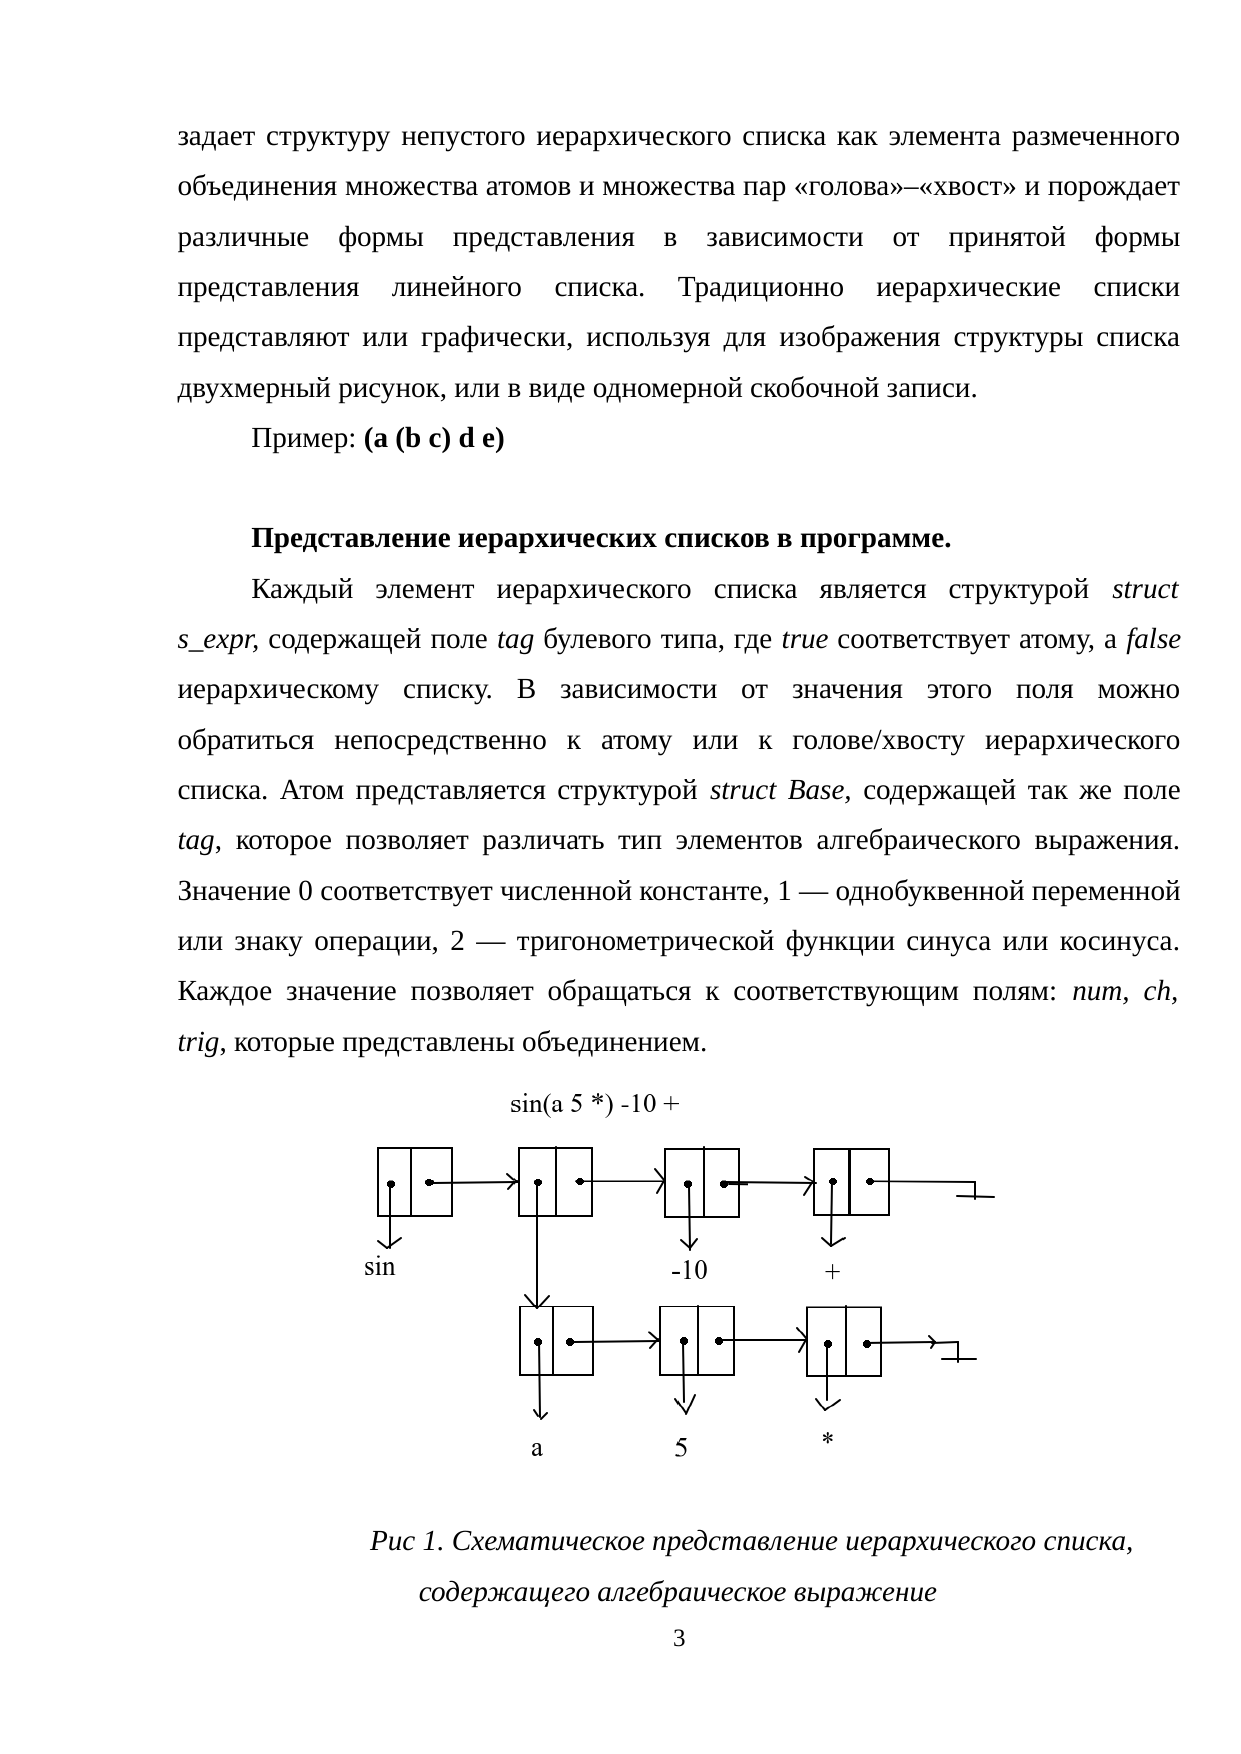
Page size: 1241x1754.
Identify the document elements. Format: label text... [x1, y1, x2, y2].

text Пример: (a (b c) d e) [177, 420, 1181, 453]
picture [350, 1081, 1008, 1507]
text Каждый элемент иерархического списка является структурой struct s_expr, содержащей поле tag булевого типа, где true соответствует атому, а false иерархическому списку. В зависимости от значения этого поля можно обратиться непосредственно к атому или к голове/хвосту иерархического списка. Атом представляется структурой struct Base, содержащей так же поле tag, которое позволяет различать тип элементов алгебраического выражения. Значение 0 соответствует численной константе, 1 — однобуквенной переменной или знаку операции, 2 — тригонометрической функции синуса или косинуса. Каждое значение позволяет обращаться к соответствующим полям: num, ch, trig, которые представлены объединением. [177, 571, 1181, 1057]
text Представление иерархических списков в программе. [177, 521, 1181, 554]
text Рис 1. Схематическое представление иерархического списка, содержащего алгебраическое выражение [177, 1074, 1181, 1607]
text задает структуру непустого иерархического списка как элемента размеченного объединения множества атомов и множества пар «голова»–«хвост» и порождает различные формы представления в зависимости от принятой формы представления линейного списка. Традиционно иерархические списки представляют или графически, используя для изображения структуры списка двухмерный рисунок, или в виде одномерной скобочной записи. [177, 118, 1181, 403]
